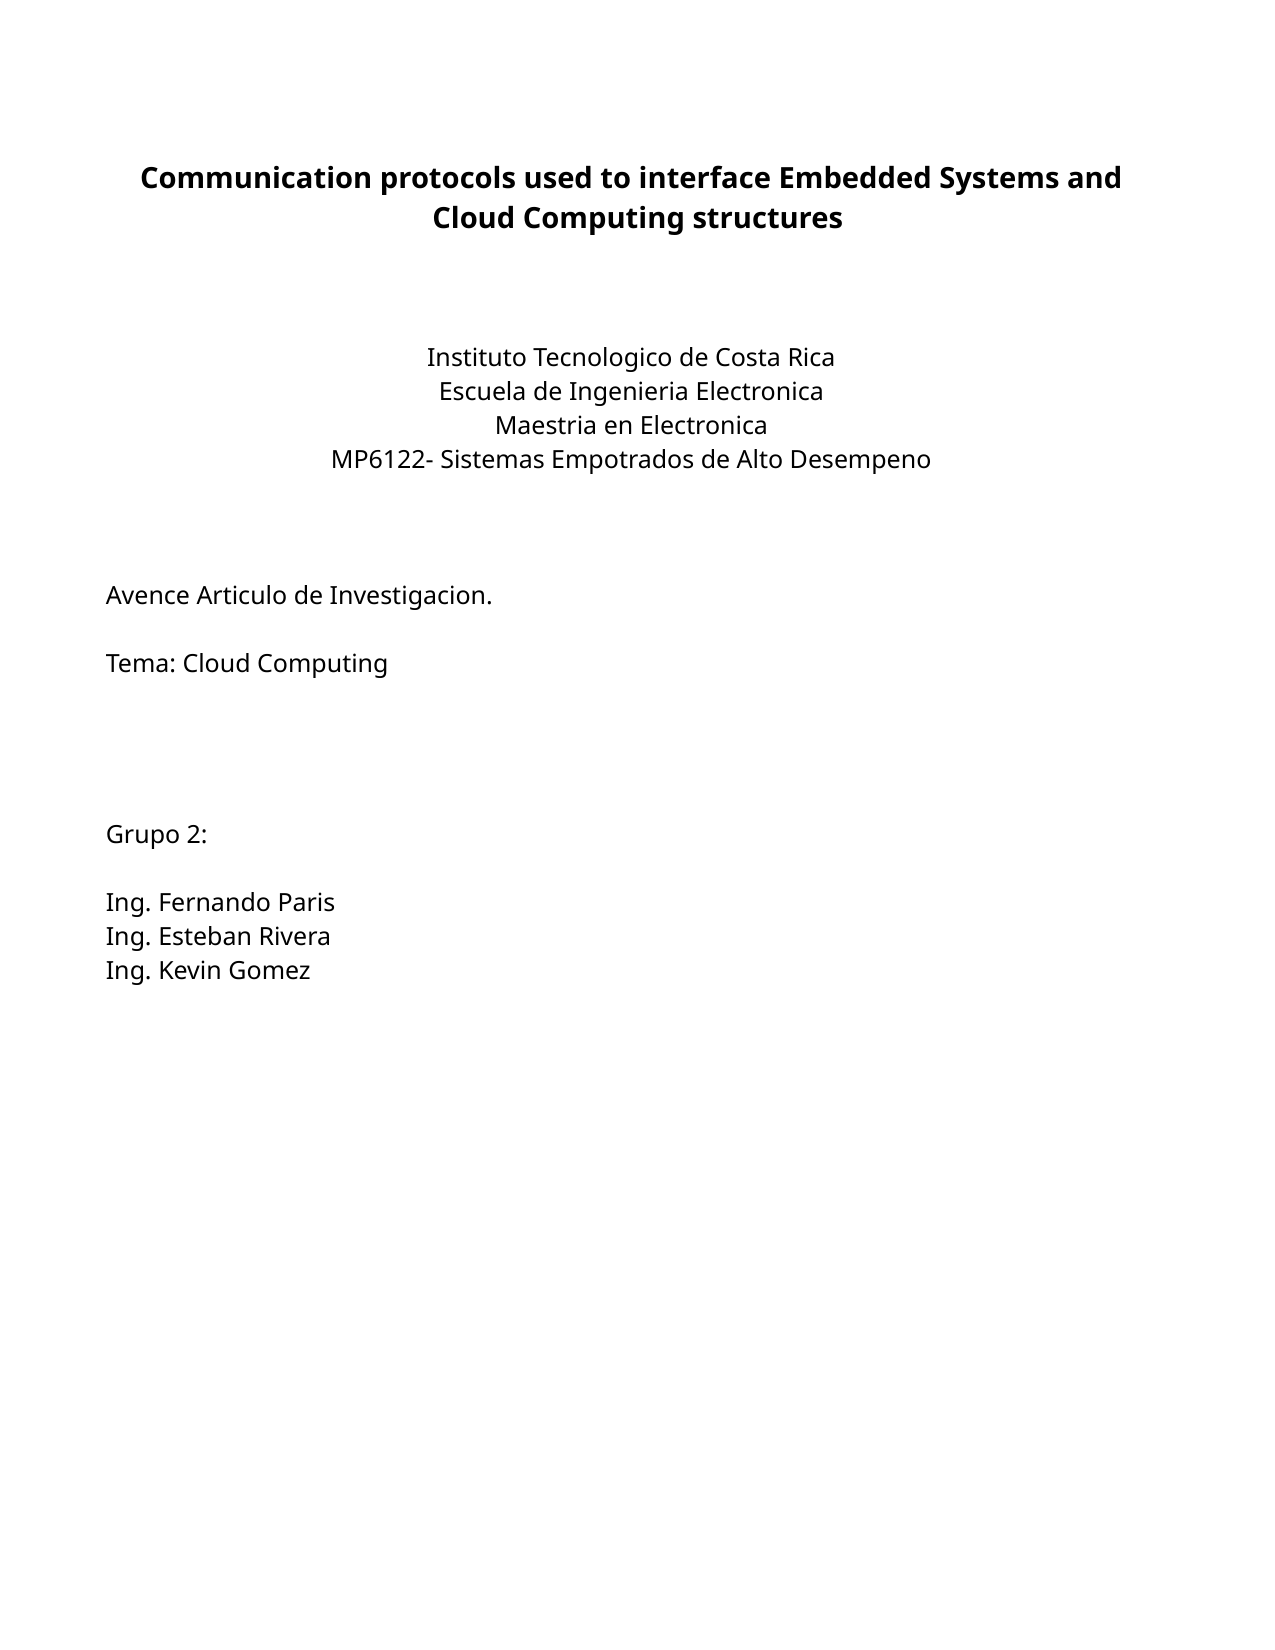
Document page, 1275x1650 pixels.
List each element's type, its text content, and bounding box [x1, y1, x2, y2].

text Avence Articulo de Investigacion. [106, 578, 1157, 612]
text Grupo 2: [106, 816, 1157, 850]
text Ing. Fernando Paris [106, 884, 1157, 918]
text Ing. Kevin Gomez [106, 952, 1157, 987]
text Communication protocols used to interface Embedded Systems and Cloud Computing structures [106, 158, 1157, 237]
text MP6122- Sistemas Empotrados de Alto Desempeno [106, 442, 1157, 476]
text Instituto Tecnologico de Costa Rica [106, 339, 1157, 373]
text Escuela de Ingenieria Electronica [106, 373, 1157, 407]
text Tema: Cloud Computing [106, 646, 1157, 680]
text Maestria en Electronica [106, 407, 1157, 442]
text Ing. Esteban Rivera [106, 918, 1157, 952]
